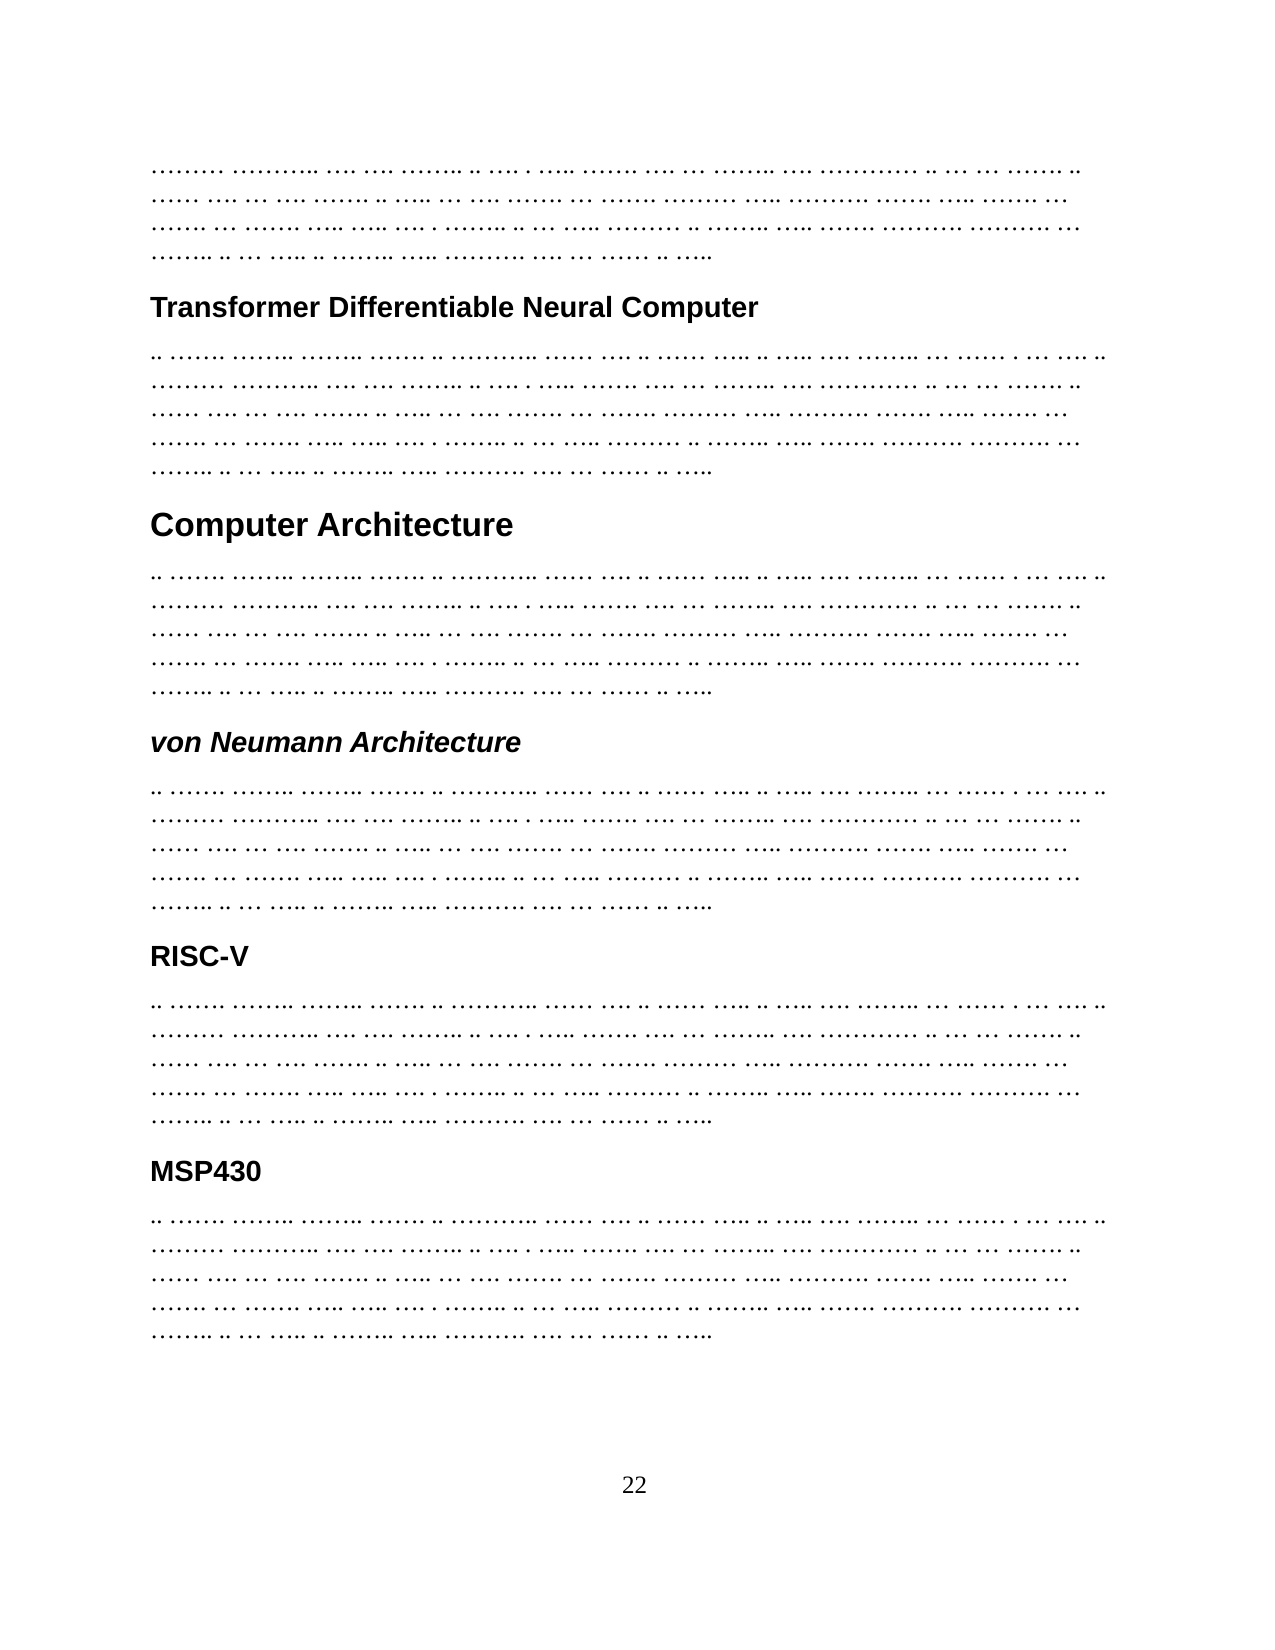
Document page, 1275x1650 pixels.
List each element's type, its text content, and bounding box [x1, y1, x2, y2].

subtitle von Neumann Architecture [150, 725, 1125, 758]
text .. ……. …….. …….. ……. .. ……….. …… …. .. …… ….. .. ….. …. …….. … …… . … …. .. ……… ……….. …. …. …….. .. …. . ….. ……. …. … …….. …. ………… .. … … ……. .. …… …. … …. ……. .. ….. … …. ……. … ……. ……… ….. ………. ……. ….. ……. … ……. … ……. ….. ….. …. . …….. .. … ….. ……… .. …….. ….. ……. ………. ………. … …….. .. … ….. .. …….. ….. ………. …. … …… .. ….. [150, 771, 1125, 914]
text .. ……. …….. …….. ……. .. ……….. …… …. .. …… ….. .. ….. …. …….. … …… . … …. .. ……… ……….. …. …. …….. .. …. . ….. ……. …. … …….. …. ………… .. … … ……. .. …… …. … …. ……. .. ….. … …. ……. … ……. ……… ….. ………. ……. ….. ……. … ……. … ……. ….. ….. …. . …….. .. … ….. ……… .. …….. ….. ……. ………. ………. … …….. .. … ….. .. …….. ….. ………. …. … …… .. ….. [150, 556, 1125, 700]
subtitle Transformer Differentiable Neural Computer [150, 290, 1125, 323]
subtitle MSP430 [150, 1154, 1125, 1188]
subtitle Computer Architecture [150, 505, 1125, 543]
subtitle RISC-V [150, 939, 1125, 973]
text .. ……. …….. …….. ……. .. ……….. …… …. .. …… ….. .. ….. …. …….. … …… . … …. .. ……… ……….. …. …. …….. .. …. . ….. ……. …. … …….. …. ………… .. … … ……. .. …… …. … …. ……. .. ….. … …. ……. … ……. ……… ….. ………. ……. ….. ……. … ……. … ……. ….. ….. …. . …….. .. … ….. ……… .. …….. ….. ……. ………. ………. … …….. .. … ….. .. …….. ….. ………. …. … …… .. ….. [150, 986, 1125, 1129]
text .. ……. …….. …….. ……. .. ……….. …… …. .. …… ….. .. ….. …. …….. … …… . … …. .. ……… ……….. …. …. …….. .. …. . ….. ……. …. … …….. …. ………… .. … … ……. .. …… …. … …. ……. .. ….. … …. ……. … ……. ……… ….. ………. ……. ….. ……. … ……. … ……. ….. ….. …. . …….. .. … ….. ……… .. …….. ….. ……. ………. ………. … …….. .. … ….. .. …….. ….. ………. …. … …… .. ….. [150, 336, 1125, 480]
text ……… ……….. …. …. …….. .. …. . ….. ……. …. … …….. …. ………… .. … … ……. .. …… …. … …. ……. .. ….. … …. ……. … ……. ……… ….. ………. ……. ….. ……. … ……. … ……. ….. ….. …. . …….. .. … ….. ……… .. …….. ….. ……. ………. ………. … …….. .. … ….. .. …….. ….. ………. …. … …… .. ….. [150, 150, 1125, 265]
text .. ……. …….. …….. ……. .. ……….. …… …. .. …… ….. .. ….. …. …….. … …… . … …. .. ……… ……….. …. …. …….. .. …. . ….. ……. …. … …….. …. ………… .. … … ……. .. …… …. … …. ……. .. ….. … …. ……. … ……. ……… ….. ………. ……. ….. ……. … ……. … ……. ….. ….. …. . …….. .. … ….. ……… .. …….. ….. ……. ………. ………. … …….. .. … ….. .. …….. ….. ………. …. … …… .. ….. [150, 1200, 1125, 1344]
